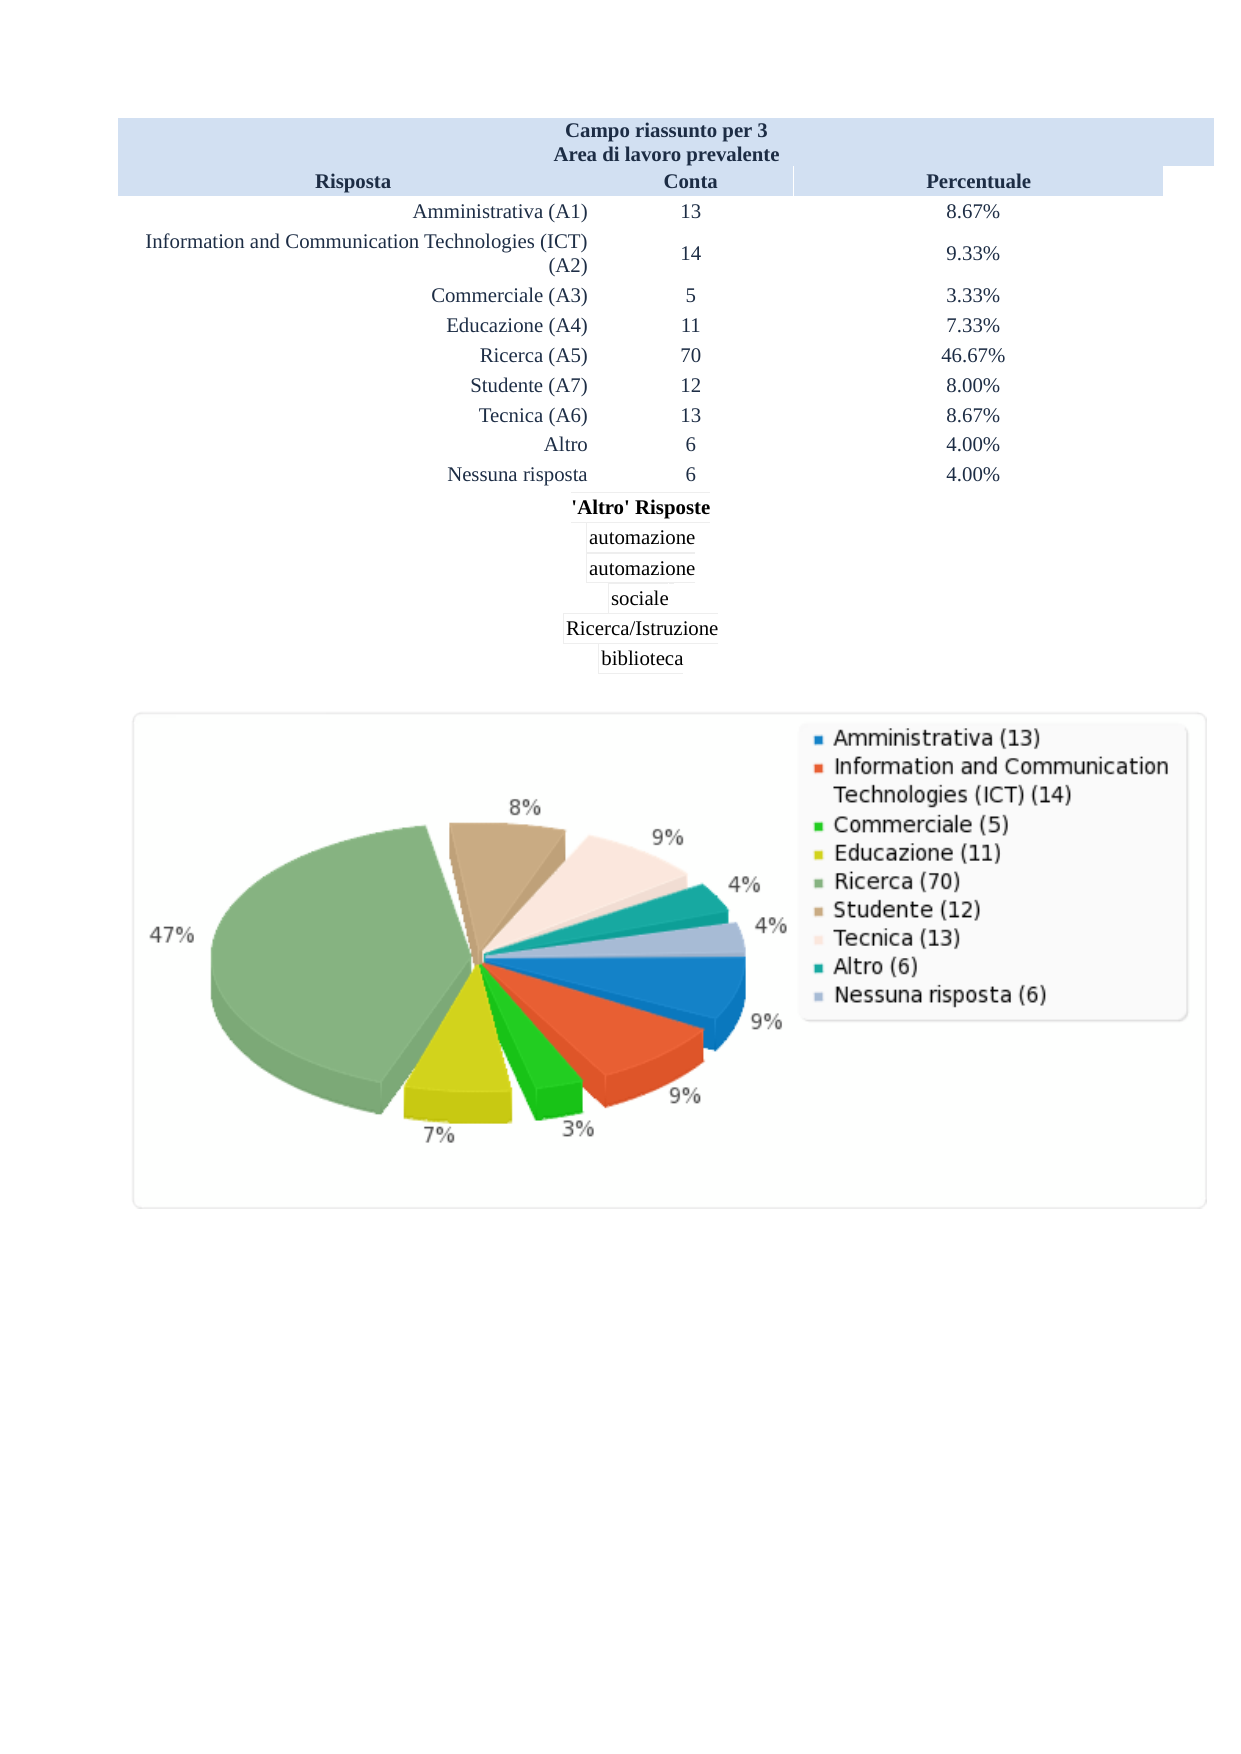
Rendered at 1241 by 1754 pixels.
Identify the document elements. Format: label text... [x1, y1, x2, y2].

table_cell [1163, 280, 1214, 310]
table_cell Ricerca (A5) [118, 340, 588, 370]
table_cell 3.33% [794, 280, 1163, 310]
table_cell 8.67% [794, 196, 1163, 226]
table_cell 8.67% [794, 400, 1163, 429]
table_cell 6 [588, 459, 793, 489]
table_cell 4.00% [794, 430, 1163, 459]
table_cell Risposta [118, 166, 588, 196]
table_cell [1163, 340, 1214, 370]
table_cell [1163, 226, 1214, 280]
table_cell 6 [588, 430, 793, 459]
table_cell [1163, 196, 1214, 226]
table_cell Area di lavoro prevalente [118, 142, 1214, 166]
picture [125, 705, 1207, 1209]
table_cell 14 [588, 226, 793, 280]
table_cell [1163, 459, 1214, 489]
table_cell Information and Communication Technologies (ICT) (A2) [118, 226, 588, 280]
table_cell Altro [118, 430, 588, 459]
table_cell 9.33% [794, 226, 1163, 280]
table_cell Amministrativa (A1) [118, 196, 588, 226]
table_cell [1207, 706, 1214, 1209]
table_cell Conta [588, 166, 793, 196]
table_cell Commerciale (A3) [118, 280, 588, 310]
table_cell 12 [588, 370, 793, 399]
table_cell [1163, 400, 1214, 429]
table_cell [1163, 310, 1214, 340]
table_cell Percentuale [794, 166, 1163, 196]
table_cell 11 [588, 310, 793, 340]
table_cell 13 [588, 400, 793, 429]
table_cell 5 [588, 280, 793, 310]
table_cell 'Altro' Risposte automazione automazione sociale Ricerca/Istruzione biblioteca [118, 489, 1163, 706]
table_cell [1163, 370, 1214, 399]
table_cell [1163, 430, 1214, 459]
table_cell Tecnica (A6) [118, 400, 588, 429]
table_cell [1163, 166, 1214, 196]
table_cell 8.00% [794, 370, 1163, 399]
table_cell 46.67% [794, 340, 1163, 370]
table_cell 13 [588, 196, 793, 226]
table_cell Nessuna risposta [118, 459, 588, 489]
table_cell [118, 706, 125, 1209]
table_cell Studente (A7) [118, 370, 588, 399]
table_header Campo riassunto per 3 [118, 118, 1214, 142]
table_cell 4.00% [794, 459, 1163, 489]
table_cell 70 [588, 340, 793, 370]
table_cell [1163, 489, 1214, 706]
table_cell Educazione (A4) [118, 310, 588, 340]
table_cell 7.33% [794, 310, 1163, 340]
